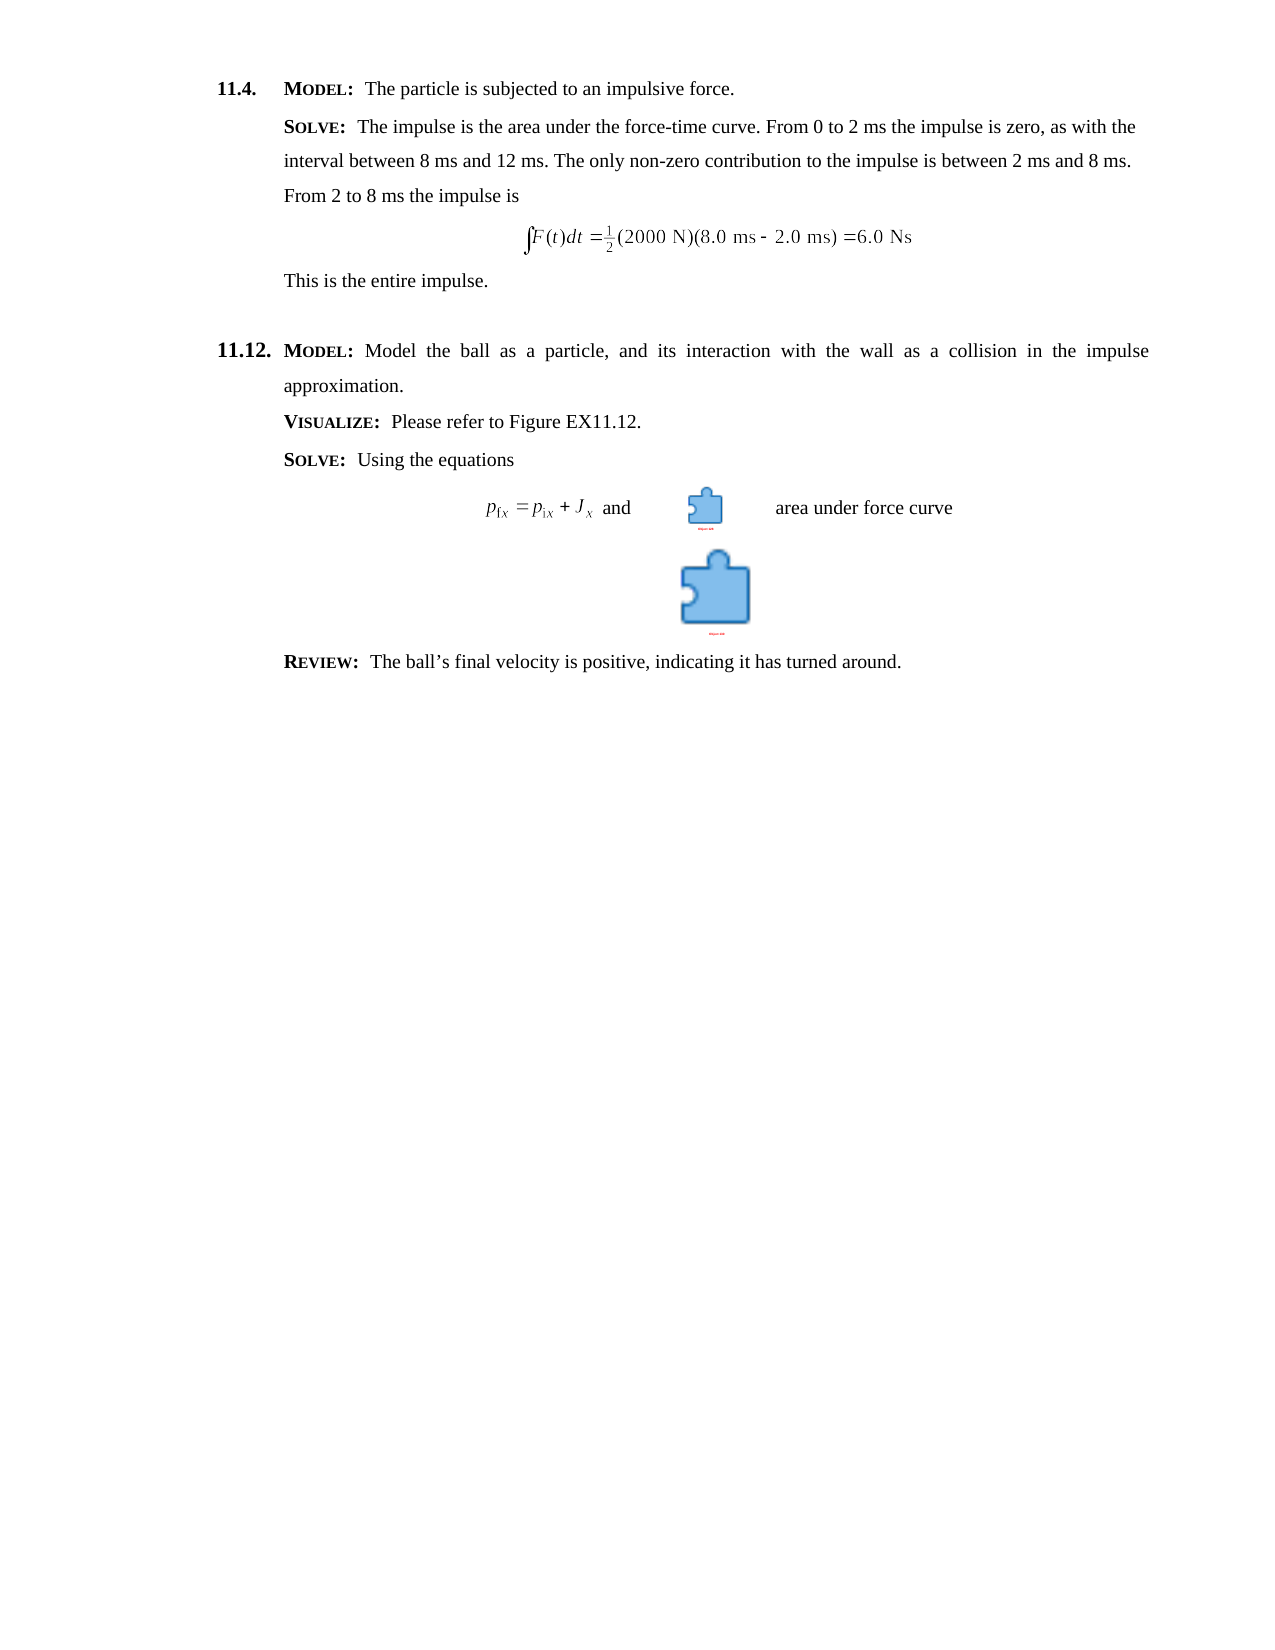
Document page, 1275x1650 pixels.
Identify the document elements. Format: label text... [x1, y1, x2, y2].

text Visualize: Please refer to Figure EX11.12. [283, 408, 1150, 433]
text From 2 to 8 ms the impulse is [283, 183, 1150, 206]
list 11.12. Model: Model the ball as a particle, and its interaction with the wall as a collision in the impulse approximation. [217, 337, 1150, 396]
text Solve: The impulse is the area under the force-time curve. From 0 to 2 ms the impulse is zero, as with the interval between 8 ms and 12 ms. The only non-zero contribution to the impulse is between 2 ms and 8 ms. [283, 113, 1150, 172]
text This is the entire impulse. [283, 269, 1150, 291]
text and area under force curve [283, 483, 1150, 531]
text Solve: Using the equations [283, 446, 1150, 471]
list 11.4. Model: The particle is subjected to an impulsive force. [217, 75, 1150, 100]
text Review: The ball’s final velocity is positive, indicating it has turned around. [283, 648, 1150, 673]
